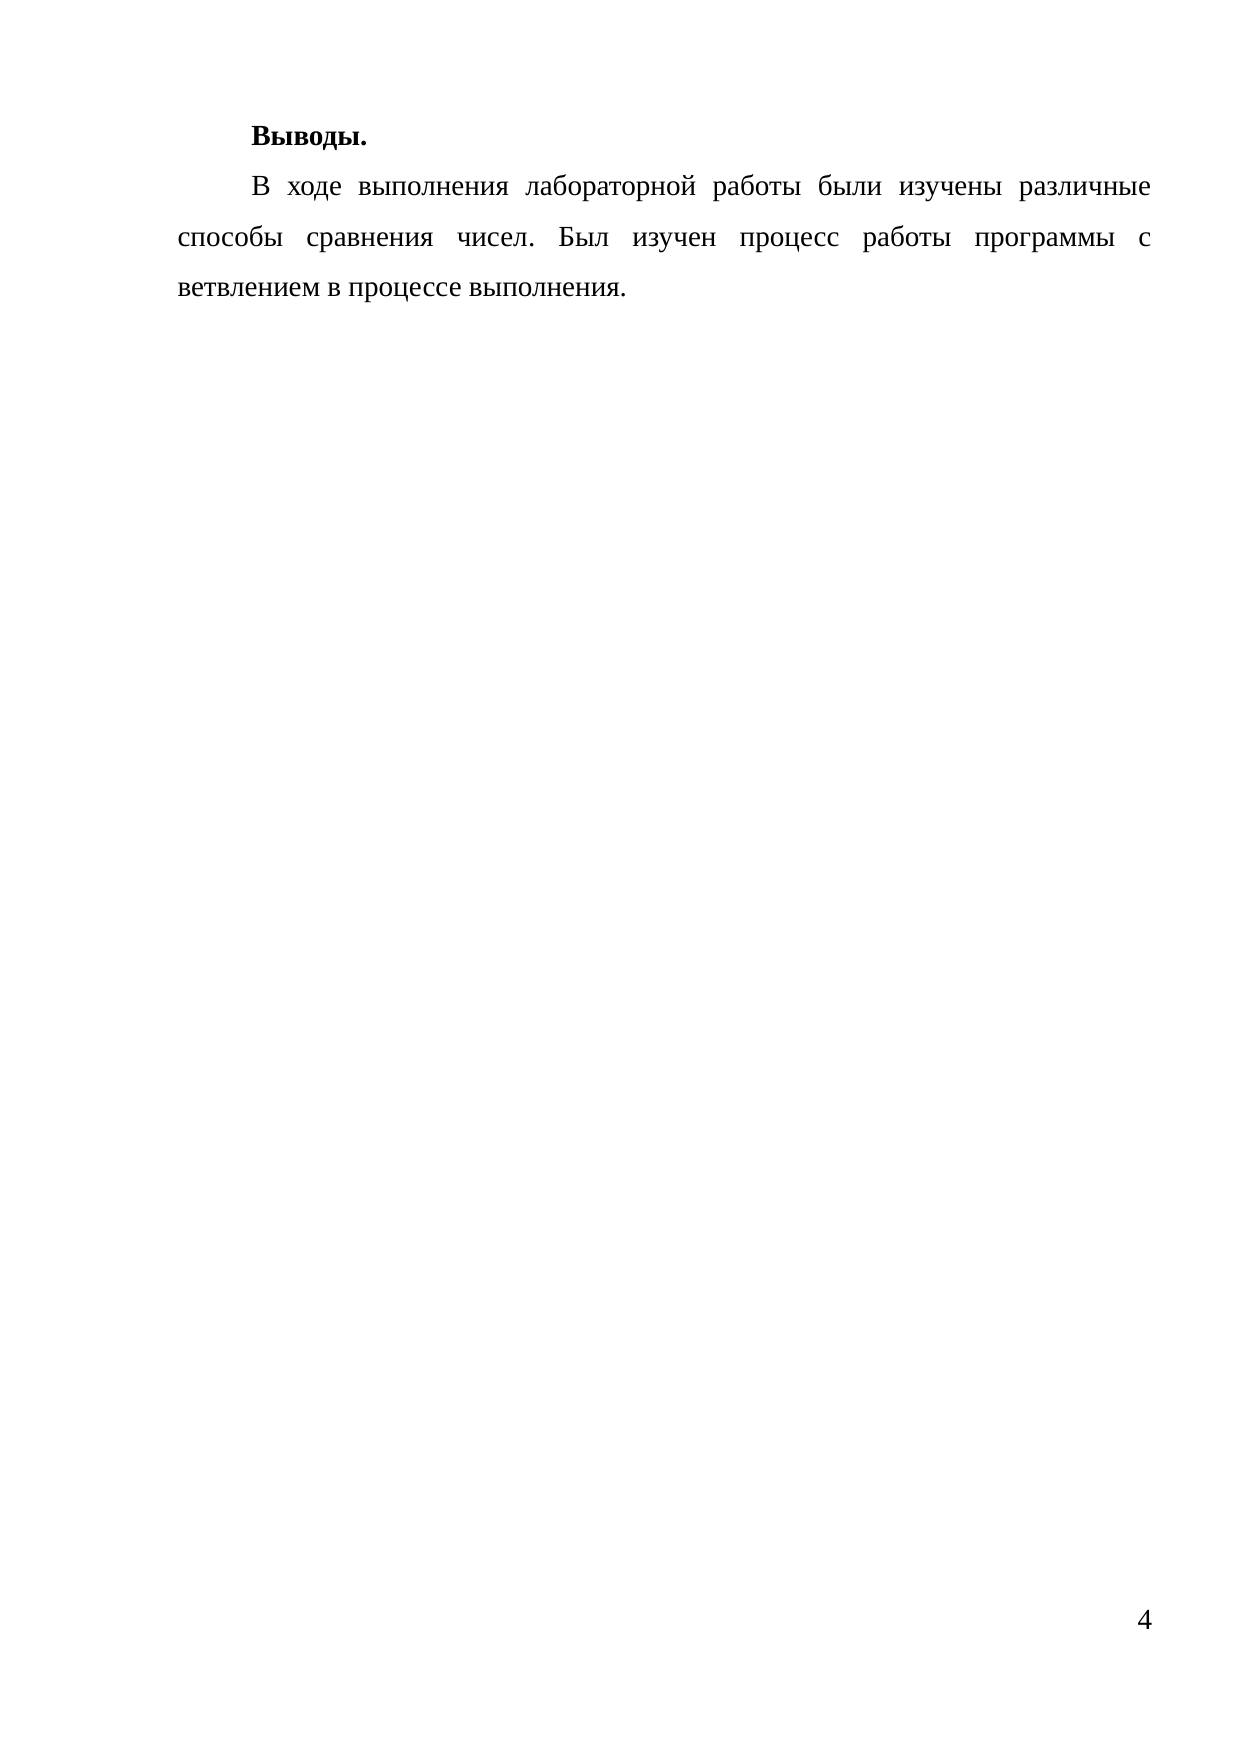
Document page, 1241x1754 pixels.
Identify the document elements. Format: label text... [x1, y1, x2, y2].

text В ходе выполнения лабораторной работы были изучены различные способы сравнения чисел. Был изучен процесс работы программы с ветвлением в процессе выполнения. [177, 168, 1152, 303]
subtitle Выводы. [177, 118, 1152, 152]
